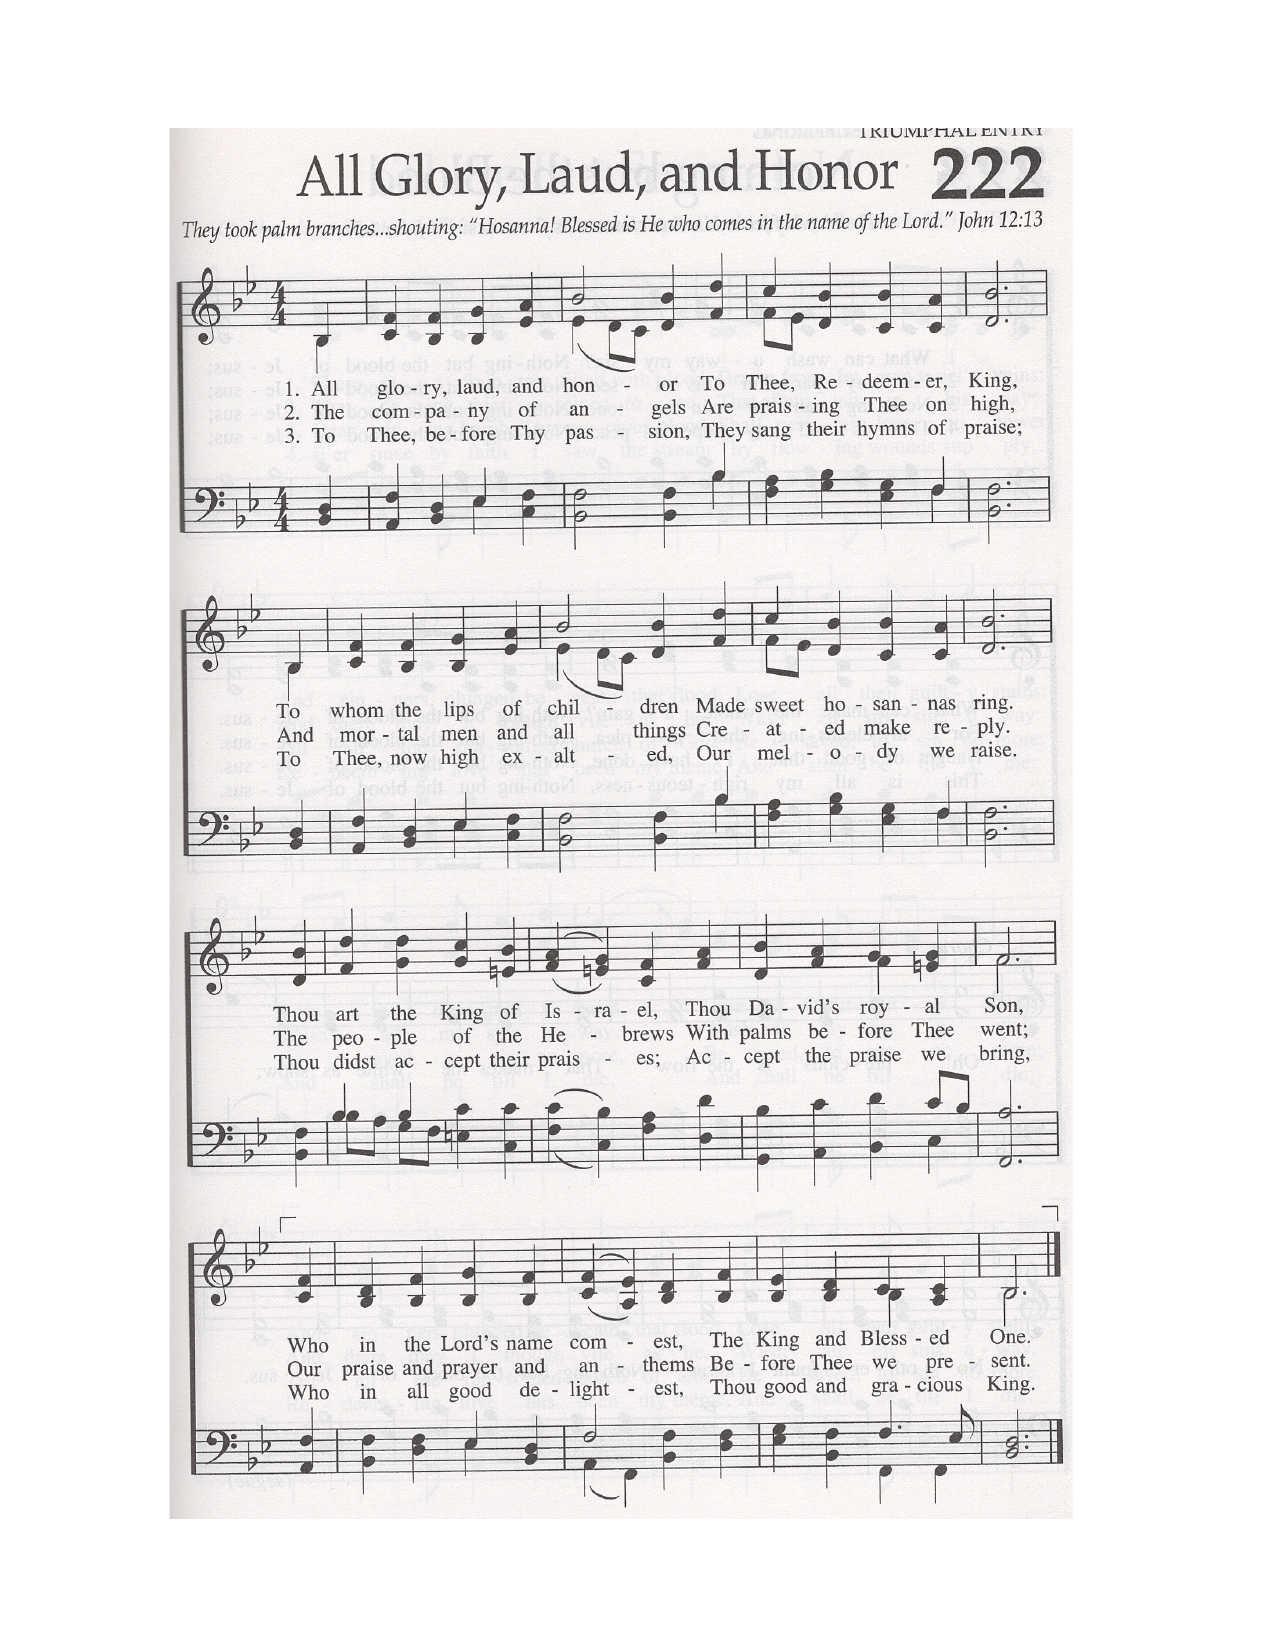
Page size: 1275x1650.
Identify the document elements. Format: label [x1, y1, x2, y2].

picture [169, 511, 854, 1519]
